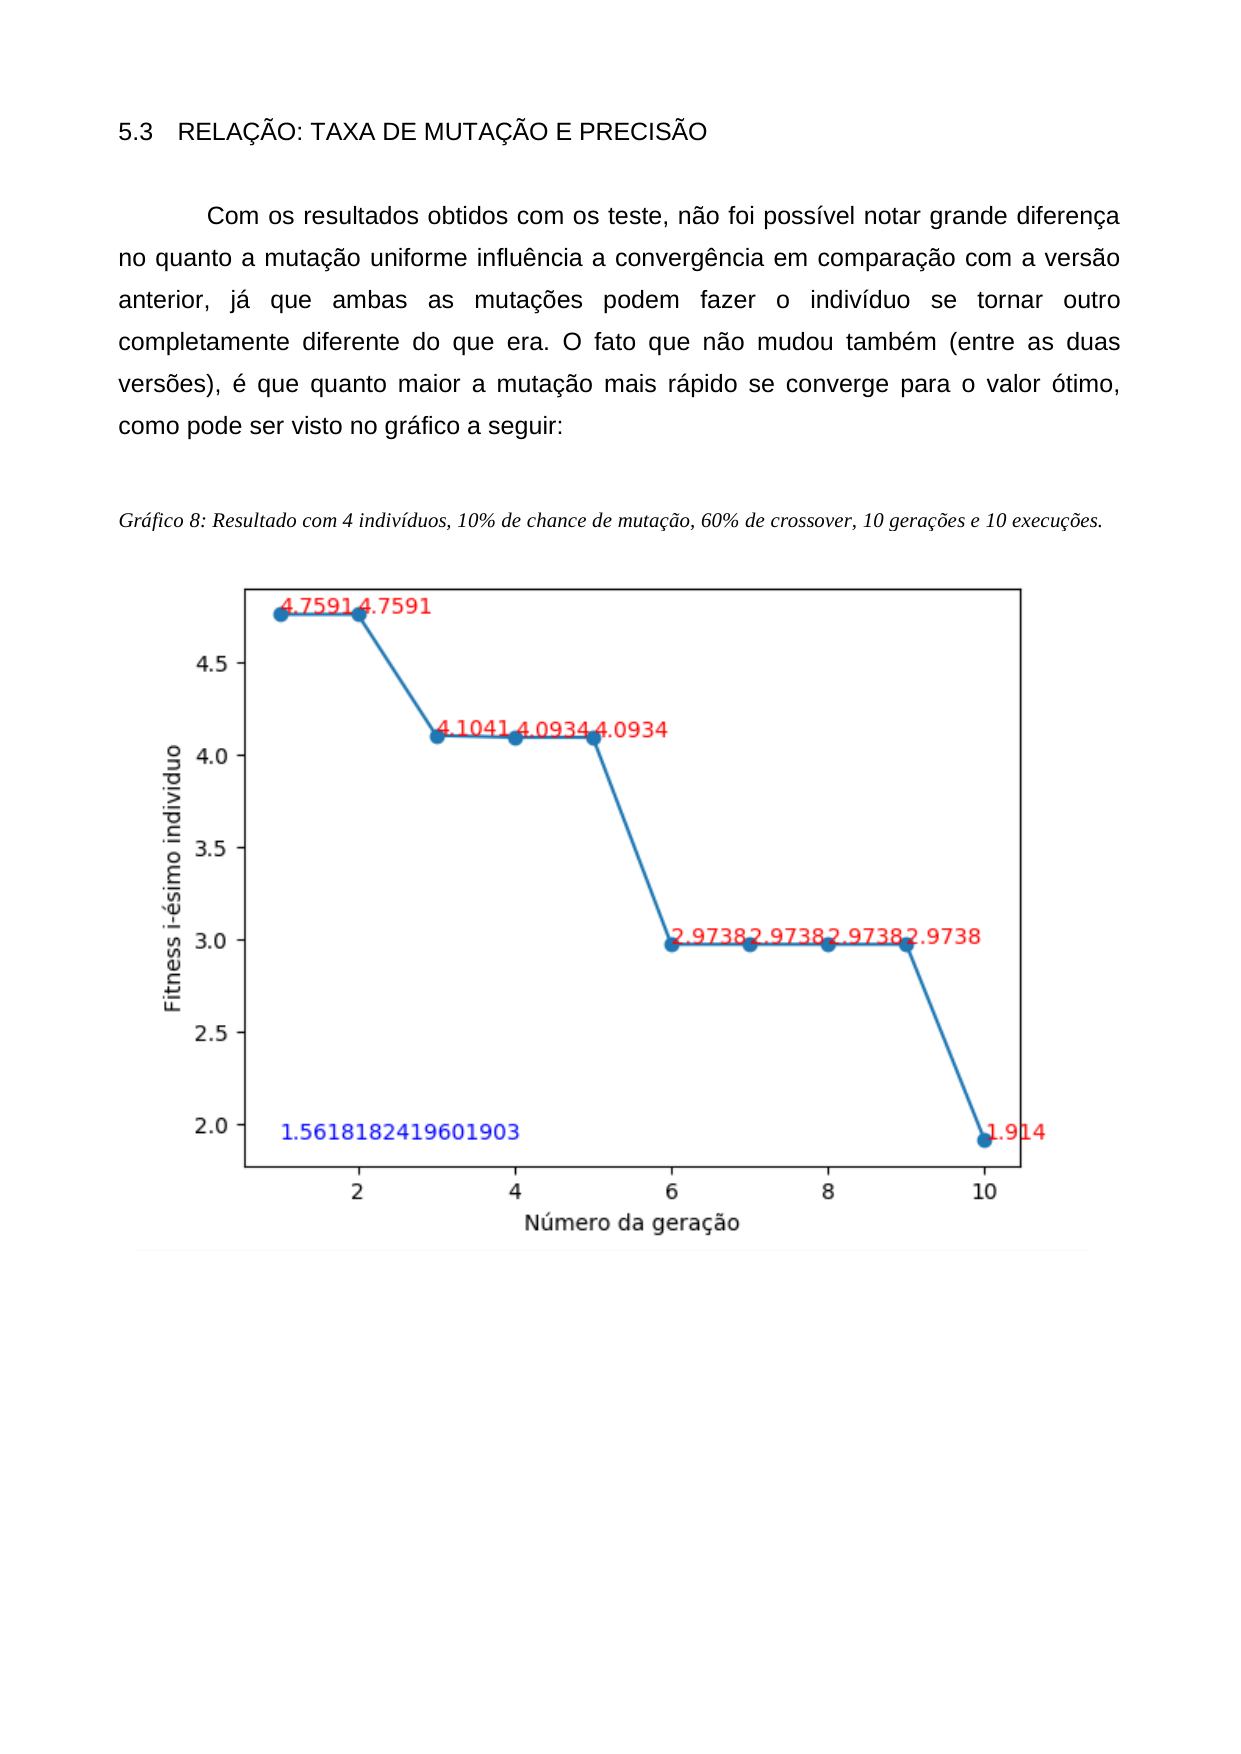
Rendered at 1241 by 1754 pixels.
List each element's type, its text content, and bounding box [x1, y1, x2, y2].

text Com os resultados obtidos com os teste, não foi possível notar grande diferença no quanto a mutação uniforme influência a convergência em comparação com a versão anterior, já que ambas as mutações podem fazer o indivíduo se tornar outro completamente diferente do que era. O fato que não mudou também (entre as duas versões), é que quanto maior a mutação mais rápido se converge para o valor ótimo, como pode ser visto no gráfico a seguir: [118, 202, 1122, 440]
picture [135, 531, 1089, 1251]
text Gráfico 8: Resultado com 4 indivíduos, 10% de chance de mutação, 60% de crossover, 10 gerações e 10 execuções. [118, 508, 1107, 531]
subtitle Relação: Taxa de mutação e precisão [118, 118, 1122, 146]
